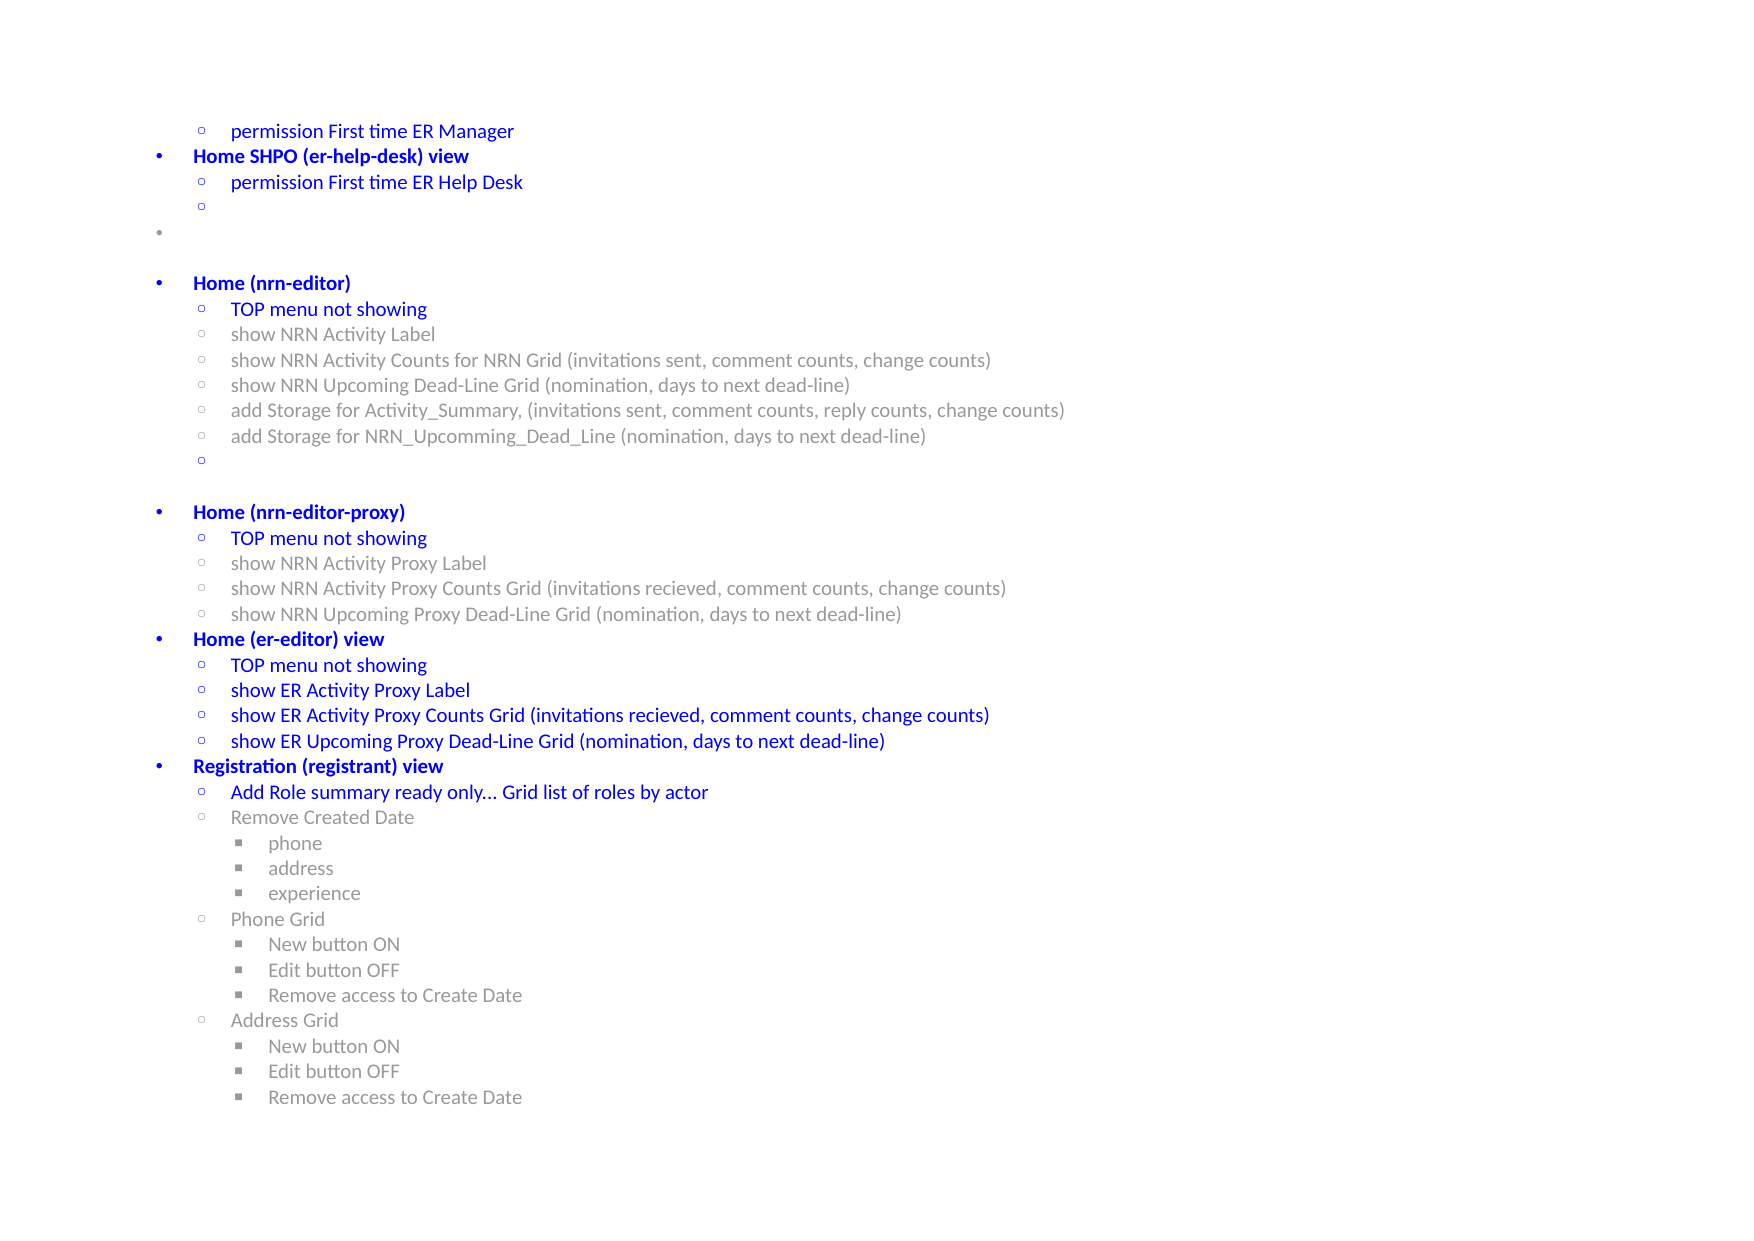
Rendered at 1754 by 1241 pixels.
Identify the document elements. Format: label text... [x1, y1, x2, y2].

list TOP menu not showing [193, 652, 1636, 677]
list Home (nrn-editor-proxy) [156, 499, 1636, 525]
list Edit button OFF [231, 1058, 1636, 1084]
list show NRN Upcoming Dead-Line Grid (nomination, days to next dead-line) [193, 372, 1636, 398]
list Remove access to Create Date [231, 982, 1636, 1008]
list Remove Created Date [193, 804, 1636, 830]
list Home SHPO (er-help-desk) view [156, 143, 1636, 169]
list permission First time ER Manager [193, 118, 1636, 143]
list show ER Upcoming Proxy Dead-Line Grid (nomination, days to next dead-line) [193, 728, 1636, 753]
list show ER Activity Proxy Label [193, 677, 1636, 703]
list Phone Grid [193, 906, 1636, 931]
list Home (er-editor) view [156, 626, 1636, 652]
list phone [231, 830, 1636, 855]
list add Storage for NRN_Upcomming_Dead_Line (nomination, days to next dead-line) [193, 423, 1636, 448]
list show NRN Activity Label [193, 321, 1636, 347]
list Add Role summary ready only... Grid list of roles by actor [193, 779, 1636, 804]
list show NRN Activity Proxy Counts Grid (invitations recieved, comment counts, change counts) [193, 576, 1636, 601]
list TOP menu not showing [193, 525, 1636, 550]
list Edit button OFF [231, 957, 1636, 982]
list New button ON [231, 1033, 1636, 1058]
list experience [231, 881, 1636, 906]
list address [231, 855, 1636, 881]
list show NRN Upcoming Proxy Dead-Line Grid (nomination, days to next dead-line) [193, 601, 1636, 626]
list TOP menu not showing [193, 296, 1636, 321]
list Registration (registrant) view [156, 753, 1636, 779]
list New button ON [231, 931, 1636, 957]
list show ER Activity Proxy Counts Grid (invitations recieved, comment counts, change counts) [193, 703, 1636, 728]
list show NRN Activity Proxy Label [193, 550, 1636, 576]
list permission First time ER Help Desk [193, 169, 1636, 194]
list Address Grid [193, 1008, 1636, 1033]
list Home (nrn-editor) [156, 271, 1636, 296]
list show NRN Activity Counts for NRN Grid (invitations sent, comment counts, change counts) [193, 347, 1636, 372]
list Remove access to Create Date [231, 1084, 1636, 1109]
list add Storage for Activity_Summary, (invitations sent, comment counts, reply counts, change counts) [193, 398, 1636, 423]
